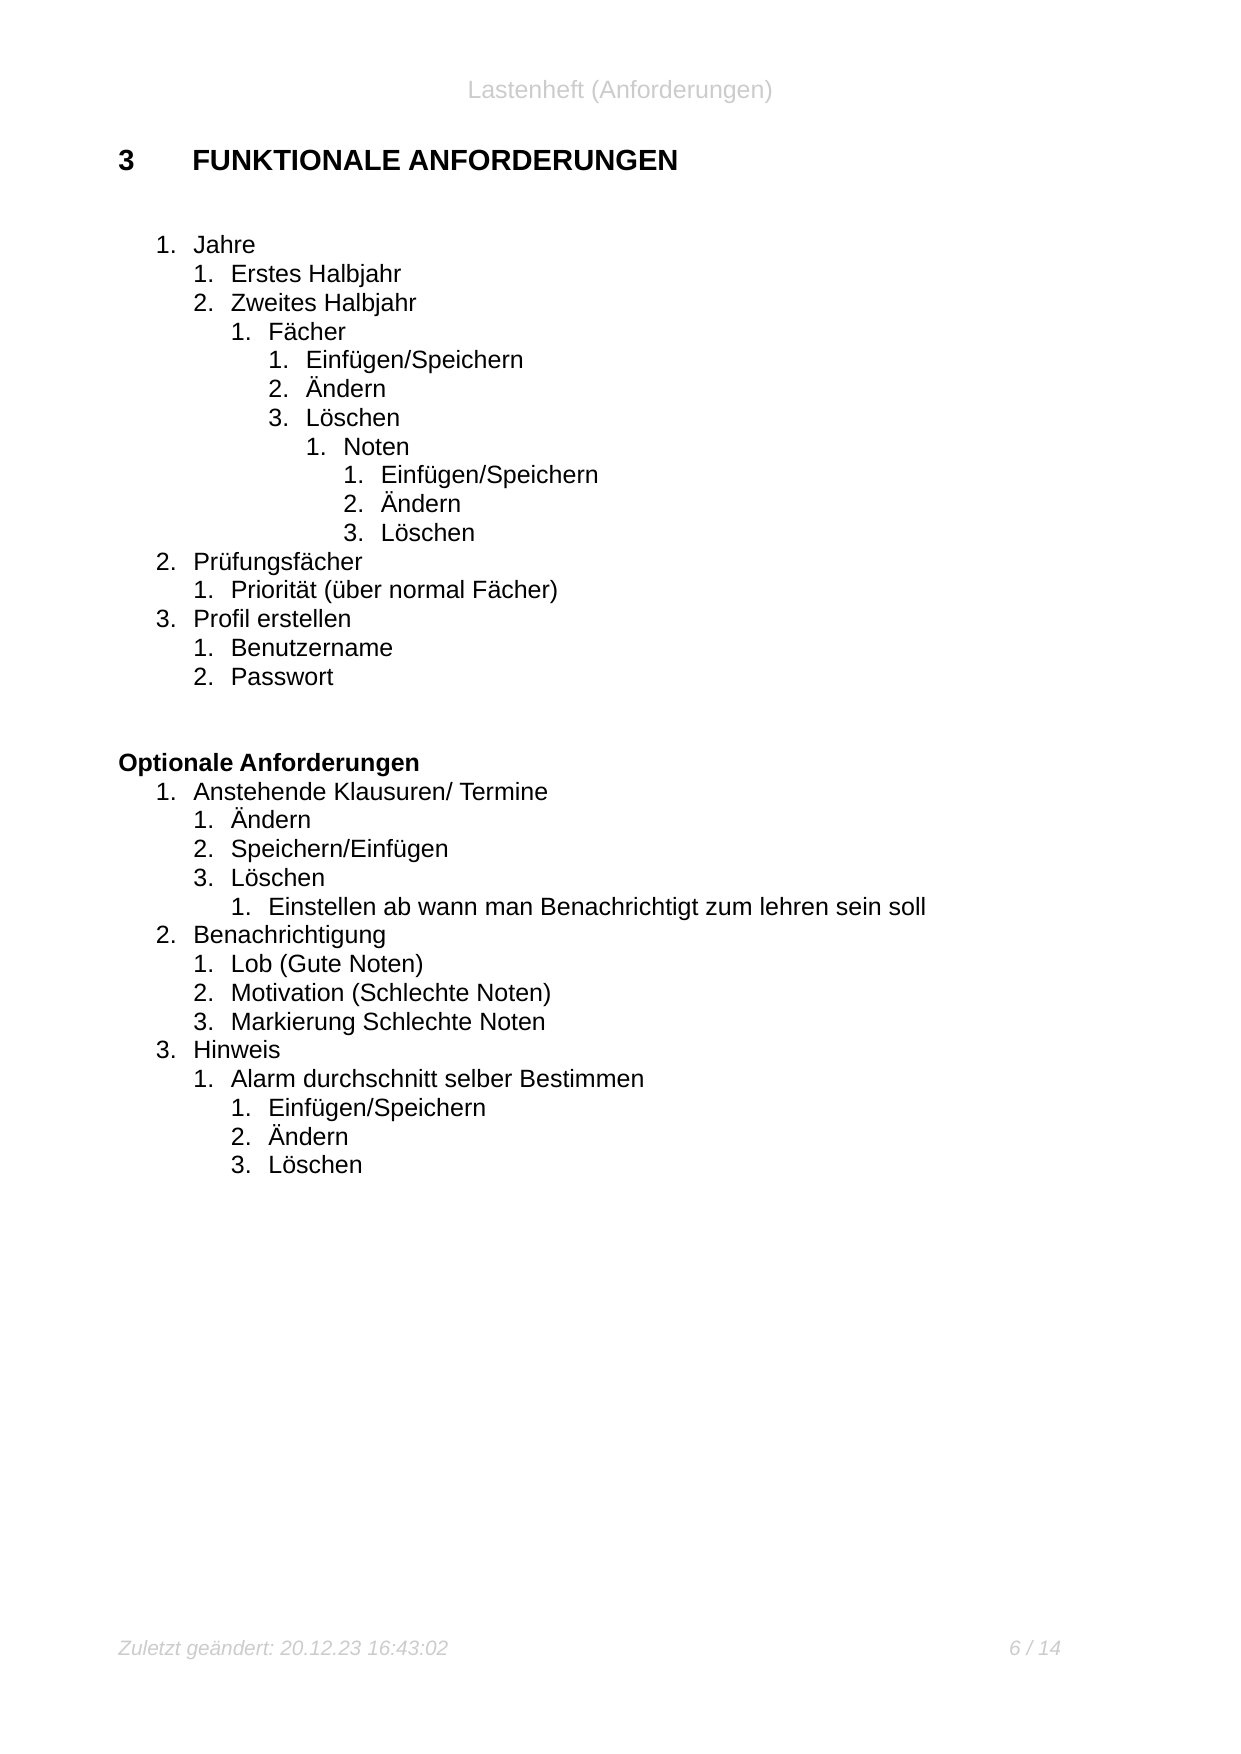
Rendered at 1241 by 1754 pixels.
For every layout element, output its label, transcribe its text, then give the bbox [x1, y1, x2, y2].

list Jahre [156, 230, 1122, 259]
list Ändern [193, 805, 1122, 834]
list Motivation (Schlechte Noten) [193, 978, 1122, 1007]
list Benachrichtigung [156, 920, 1122, 949]
list Löschen [268, 403, 1122, 432]
list Löschen [343, 518, 1122, 547]
list Markierung Schlechte Noten [193, 1007, 1122, 1035]
list Hinweis [156, 1035, 1122, 1064]
list Ändern [343, 489, 1122, 518]
list Ändern [268, 374, 1122, 403]
list Einstellen ab wann man Benachrichtigt zum lehren sein soll [231, 892, 1122, 920]
list Erstes Halbjahr [193, 259, 1122, 288]
list Einfügen/Speichern [231, 1093, 1122, 1122]
list Fächer [231, 317, 1122, 345]
subtitle Funktionale Anforderungen [118, 143, 1122, 177]
list Priorität (über normal Fächer) [193, 575, 1122, 604]
list Einfügen/Speichern [268, 345, 1122, 374]
list Löschen [193, 863, 1122, 892]
list Löschen [231, 1150, 1122, 1179]
list Benutzername [193, 633, 1122, 662]
list Lob (Gute Noten) [193, 949, 1122, 978]
list Prüfungsfächer [156, 547, 1122, 575]
list Speichern/Einfügen [193, 834, 1122, 863]
text Optionale Anforderungen [118, 748, 1122, 777]
list Zweites Halbjahr [193, 288, 1122, 317]
list Alarm durchschnitt selber Bestimmen [193, 1064, 1122, 1093]
list Einfügen/Speichern [343, 460, 1122, 489]
list Noten [306, 432, 1122, 460]
list Profil erstellen [156, 604, 1122, 633]
list Passwort [193, 662, 1122, 690]
list Ändern [231, 1122, 1122, 1150]
list Anstehende Klausuren/ Termine [156, 777, 1122, 805]
